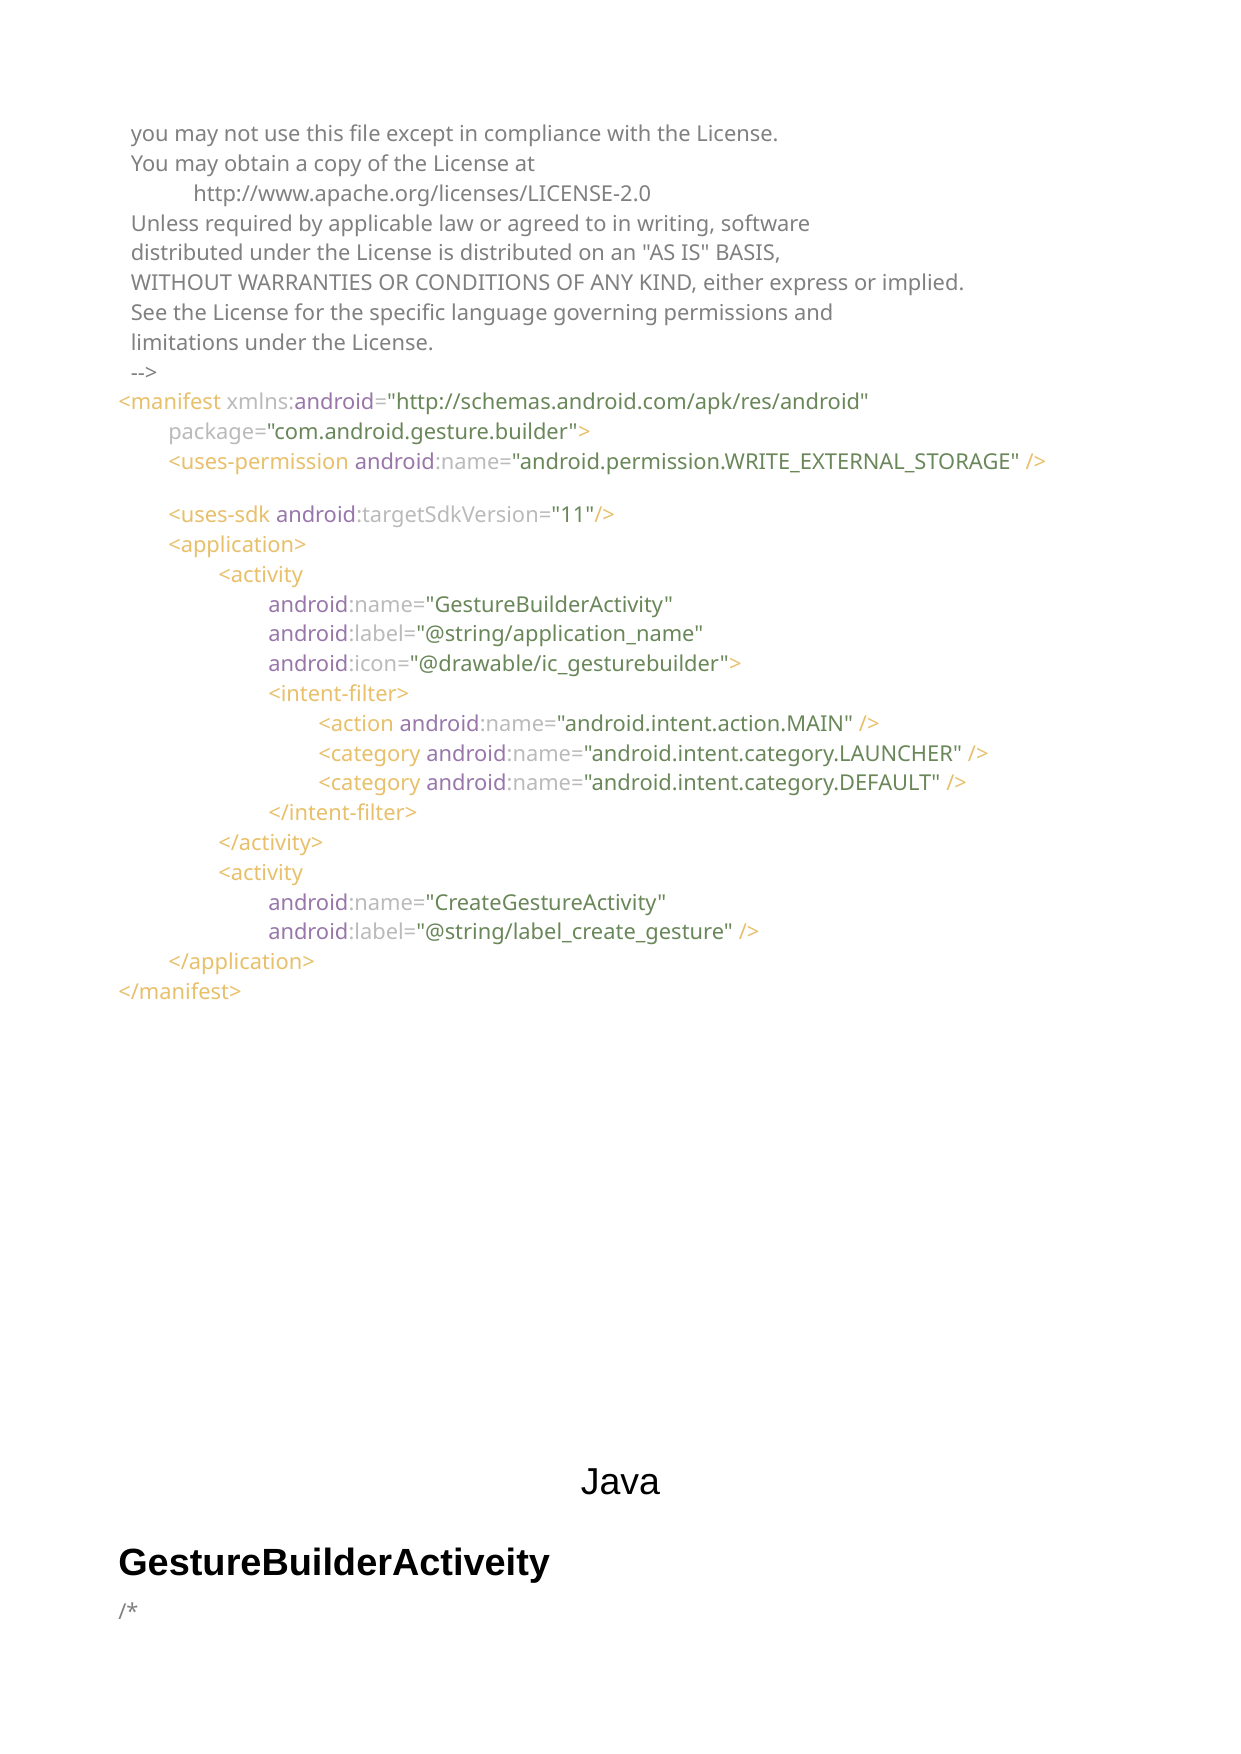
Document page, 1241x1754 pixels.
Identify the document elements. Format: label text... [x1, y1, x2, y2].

text <intent-filter> [118, 678, 1122, 708]
text android:name="CreateGestureActivity" [118, 887, 1122, 916]
text android:name="GestureBuilderActivity" [118, 589, 1122, 618]
text distributed under the License is distributed on an "AS IS" BASIS, [118, 237, 1122, 267]
text <activity [118, 559, 1122, 589]
text you may not use this file except in compliance with the License. [118, 118, 1122, 148]
text <category android:name="android.intent.category.DEFAULT" /> [118, 767, 1122, 797]
text <application> [118, 529, 1122, 559]
text limitations under the License. [118, 327, 1122, 356]
text --> [118, 356, 1122, 386]
text </activity> [118, 827, 1122, 857]
text <action android:name="android.intent.action.MAIN" /> [118, 708, 1122, 738]
text <category android:name="android.intent.category.LAUNCHER" /> [118, 738, 1122, 767]
text android:label="@string/label_create_gesture" /> [118, 916, 1122, 946]
subtitle Java [118, 1459, 1122, 1503]
text <uses-sdk android:targetSdkVersion="11"/> [118, 499, 1122, 529]
text <activity [118, 857, 1122, 887]
text package="com.android.gesture.builder"> [118, 416, 1122, 446]
text WITHOUT WARRANTIES OR CONDITIONS OF ANY KIND, either express or implied. [118, 267, 1122, 297]
text android:label="@string/application_name" [118, 618, 1122, 648]
text You may obtain a copy of the License at [118, 148, 1122, 178]
text </application> [118, 946, 1122, 976]
text Unless required by applicable law or agreed to in writing, software [118, 207, 1122, 237]
text <uses-permission android:name="android.permission.WRITE_EXTERNAL_STORAGE" /> [118, 446, 1122, 476]
text </intent-filter> [118, 797, 1122, 827]
subtitle GestureBuilderActiveity [118, 1540, 1122, 1584]
text http://www.apache.org/licenses/LICENSE-2.0 [118, 178, 1122, 207]
text /* [118, 1596, 1122, 1626]
text See the License for the specific language governing permissions and [118, 297, 1122, 327]
text </manifest> [118, 976, 1122, 1006]
text android:icon="@drawable/ic_gesturebuilder"> [118, 648, 1122, 678]
text <manifest xmlns:android="http://schemas.android.com/apk/res/android" [118, 386, 1122, 416]
